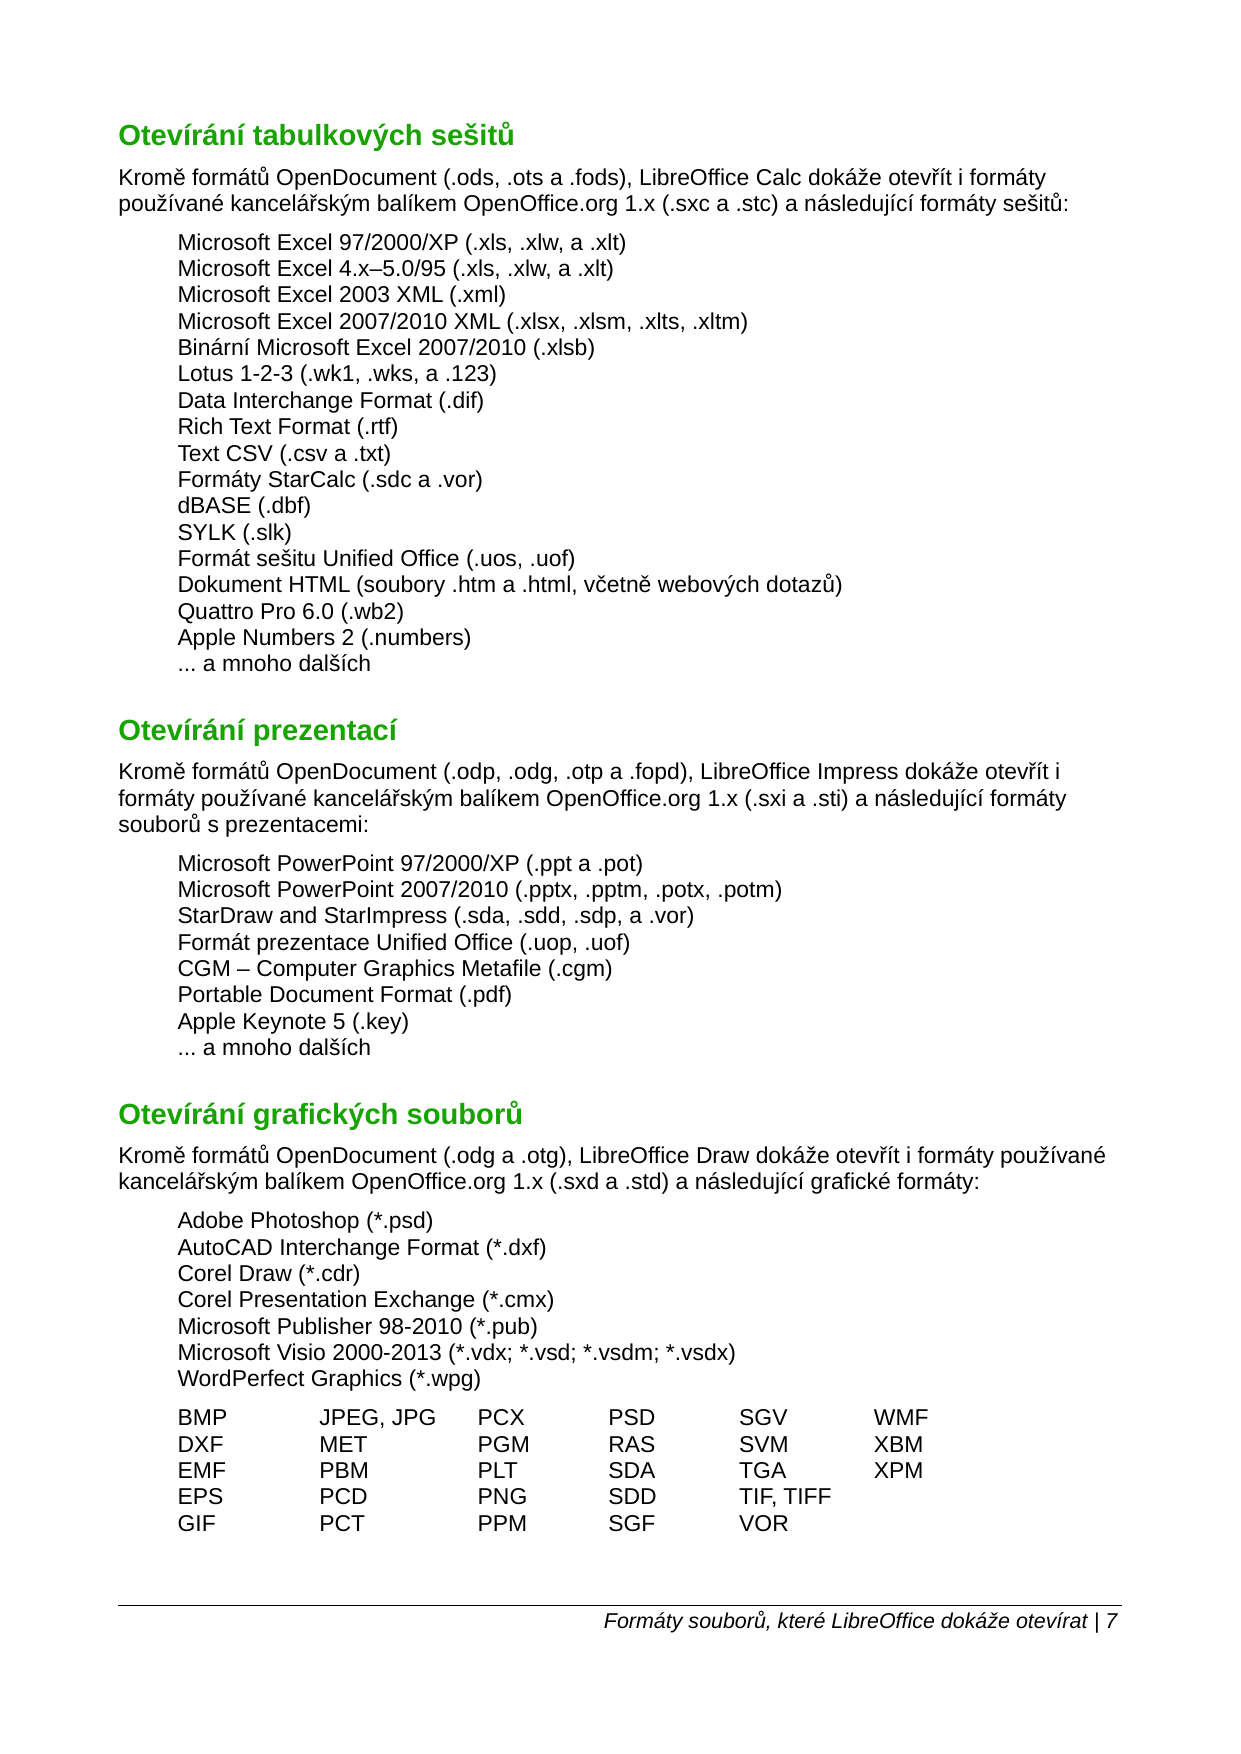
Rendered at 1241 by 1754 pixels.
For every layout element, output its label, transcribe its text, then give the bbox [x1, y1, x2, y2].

table_cell SGF [608, 1510, 739, 1536]
table_header SGV [739, 1404, 874, 1431]
table_cell EPS [178, 1483, 319, 1509]
table_cell [874, 1510, 1119, 1536]
table_header JPEG, JPG [319, 1404, 477, 1431]
table_cell PPM [478, 1510, 608, 1536]
table_cell SDD [608, 1483, 739, 1509]
table_cell XPM [874, 1457, 1119, 1483]
table_header WMF [874, 1404, 1119, 1431]
table_cell SVM [739, 1431, 874, 1457]
text Microsoft PowerPoint 97/2000/XP (.ppt a .pot) Microsoft PowerPoint 2007/2010 (.pptx, .pptm, .potx, .potm) StarDraw and StarImpress (.sda, .sdd, .sdp, a .vor) Formát prezentace Unified Office (.uop, .uof) CGM – Computer Graphics Metafile (.cgm) Portable Document Format (.pdf) Apple Keynote 5 (.key) ... a mnoho dalších [177, 850, 1122, 1061]
table_cell PBM [319, 1457, 477, 1483]
table_header BMP [178, 1404, 319, 1431]
table_cell PCD [319, 1483, 477, 1509]
table_cell PLT [478, 1457, 608, 1483]
text Microsoft Excel 97/2000/XP (.xls, .xlw, a .xlt) Microsoft Excel 4.x–5.0/95 (.xls, .xlw, a .xlt) Microsoft Excel 2003 XML (.xml) Microsoft Excel 2007/2010 XML (.xlsx, .xlsm, .xlts, .xltm) Binární Microsoft Excel 2007/2010 (.xlsb) Lotus 1-2-3 (.wk1, .wks, a .123) Data Interchange Format (.dif) Rich Text Format (.rtf) Text CSV (.csv a .txt) Formáty StarCalc (.sdc a .vor) dBASE (.dbf) SYLK (.slk) Formát sešitu Unified Office (.uos, .uof) Dokument HTML (soubory .htm a .html, včetně webových dotazů) Quattro Pro 6.0 (.wb2) Apple Numbers 2 (.numbers) ... a mnoho dalších [177, 229, 1122, 677]
table_cell DXF [178, 1431, 319, 1457]
list Kromě formátů OpenDocument (.ods, .ots a .fods), LibreOffice Calc dokáže otevřít i formáty používané kancelářským balíkem OpenOffice.org 1.x (.sxc a .stc) a následující formáty sešitů: [118, 163, 1122, 216]
table_cell MET [319, 1431, 477, 1457]
text Adobe Photoshop (*.psd) AutoCAD Interchange Format (*.dxf) Corel Draw (*.cdr) Corel Presentation Exchange (*.cmx) Microsoft Publisher 98-2010 (*.pub) Microsoft Visio 2000-2013 (*.vdx; *.vsd; *.vsdm; *.vsdx) WordPerfect Graphics (*.wpg) [177, 1207, 1122, 1392]
subtitle Otevírání tabulkových sešitů [118, 118, 1122, 152]
table_cell RAS [608, 1431, 739, 1457]
table_cell XBM [874, 1431, 1119, 1457]
table_cell VOR [739, 1510, 874, 1536]
table_cell SDA [608, 1457, 739, 1483]
table_cell TIF, TIFF [739, 1483, 874, 1509]
table_cell [874, 1483, 1119, 1509]
table_cell EMF [178, 1457, 319, 1483]
subtitle Otevírání grafických souborů [118, 1097, 1122, 1130]
table_cell TGA [739, 1457, 874, 1483]
table_cell PGM [478, 1431, 608, 1457]
text Kromě formátů OpenDocument (.odg a .otg), LibreOffice Draw dokáže otevřít i formáty používané kancelářským balíkem OpenOffice.org 1.x (.sxd a .std) a následující grafické formáty: [118, 1142, 1122, 1195]
table_cell PCT [319, 1510, 477, 1536]
table_header PCX [478, 1404, 608, 1431]
subtitle Otevírání prezentací [118, 713, 1122, 746]
list Kromě formátů OpenDocument (.odp, .odg, .otp a .fopd), LibreOffice Impress dokáže otevřít i formáty používané kancelářským balíkem OpenOffice.org 1.x (.sxi a .sti) a následující formáty souborů s prezentacemi: [118, 758, 1122, 837]
table_header PSD [608, 1404, 739, 1431]
table_cell GIF [178, 1510, 319, 1536]
table_cell PNG [478, 1483, 608, 1509]
